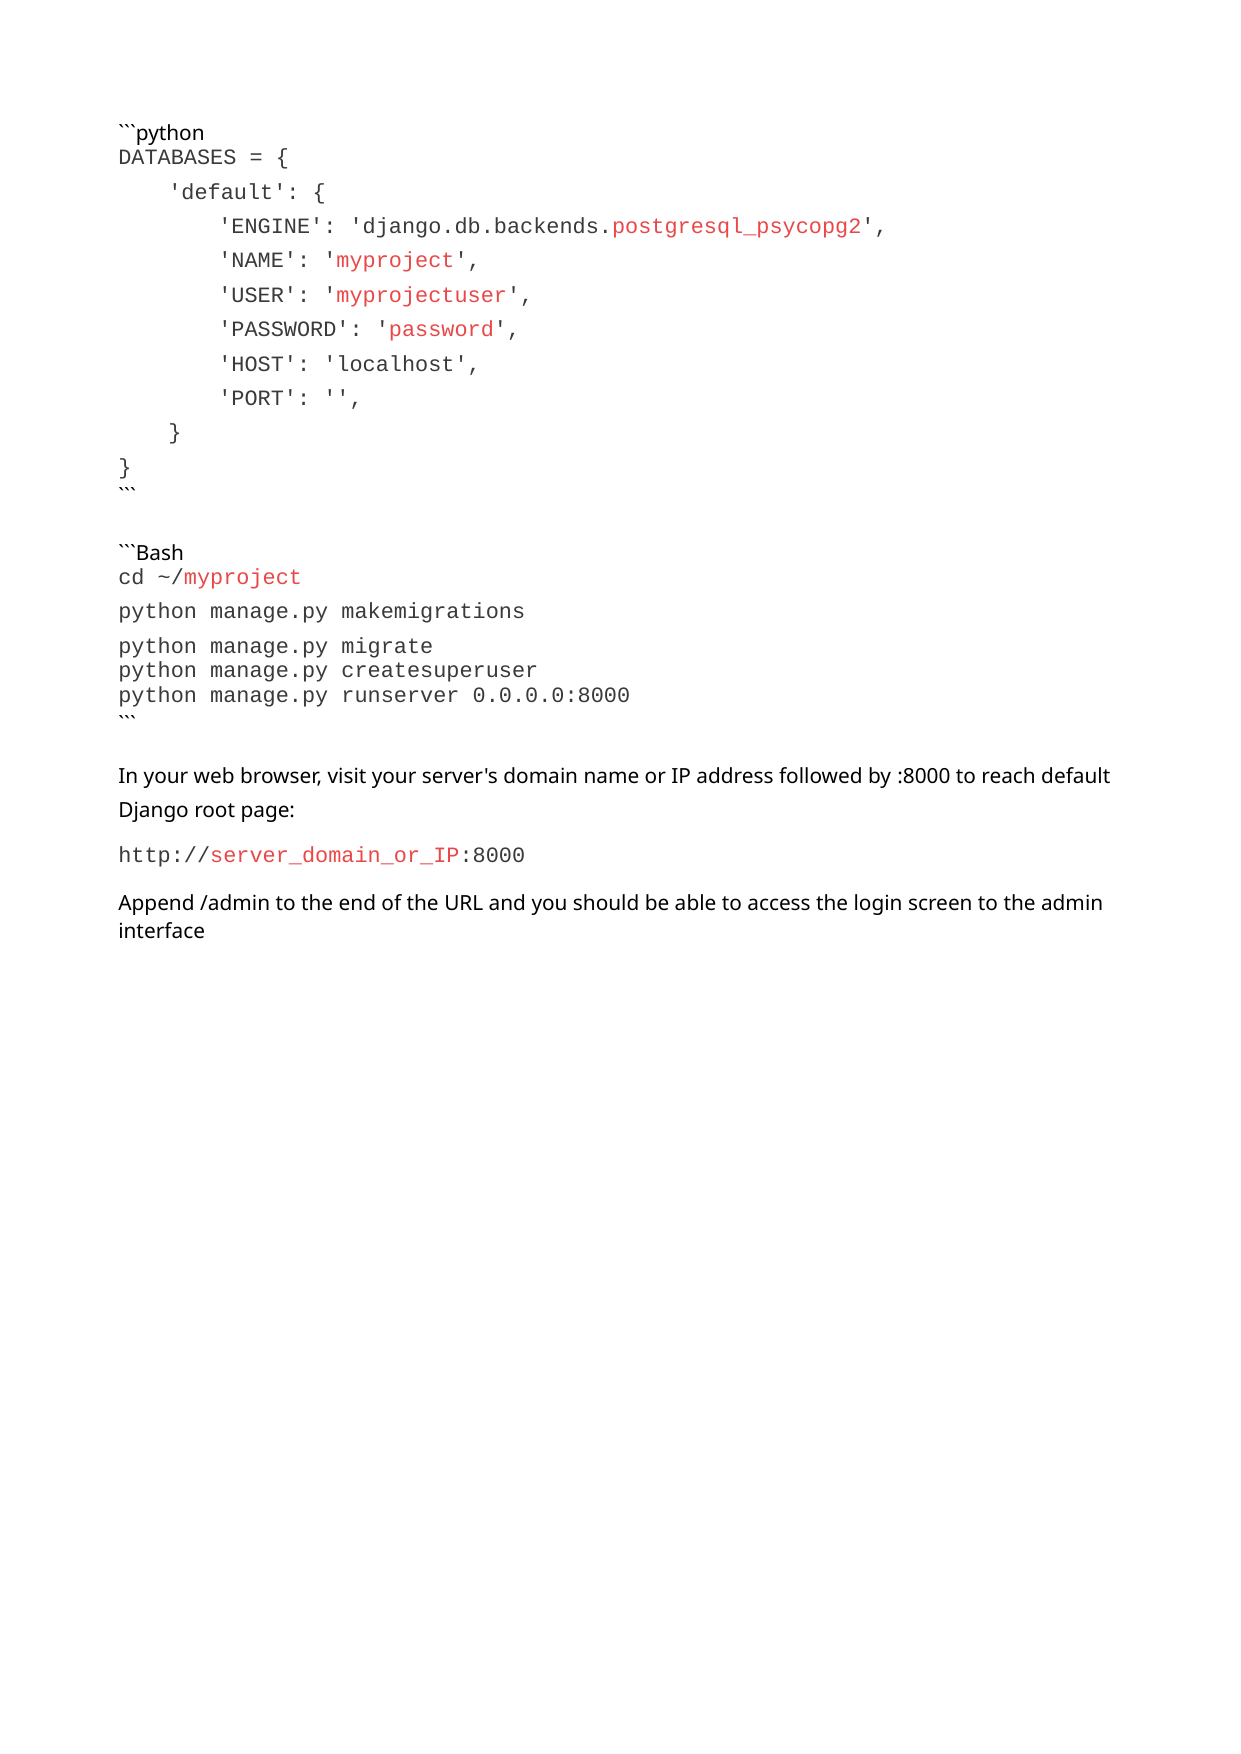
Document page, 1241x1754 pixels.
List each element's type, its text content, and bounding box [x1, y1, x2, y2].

text ``` [118, 481, 1122, 509]
text python manage.py makemigrations [118, 591, 1122, 625]
text Append /admin to the end of the URL and you should be able to access the login screen to the admin interface [118, 888, 1122, 945]
text } [118, 412, 1122, 446]
text ``` [118, 709, 1122, 738]
text 'HOST': 'localhost', [118, 343, 1122, 378]
text 'PORT': '', [118, 378, 1122, 412]
text 'USER': 'myprojectuser', [118, 274, 1122, 309]
text In your web browser, visit your server's domain name or IP address followed by :8000 to reach default Django root page: [118, 761, 1122, 824]
text 'ENGINE': 'django.db.backends.postgresql_psycopg2', [118, 206, 1122, 240]
text } [118, 446, 1122, 481]
text 'default': { [118, 171, 1122, 206]
text 'NAME': 'myproject', [118, 240, 1122, 274]
text python manage.py migrate [118, 625, 1122, 659]
text cd ~/myproject [118, 566, 1122, 591]
text http://server_domain_or_IP:8000 [118, 844, 1122, 869]
text ```python [118, 118, 1122, 147]
text python manage.py createsuperuser [118, 659, 1122, 684]
text 'PASSWORD': 'password', [118, 309, 1122, 343]
text python manage.py runserver 0.0.0.0:8000 [118, 684, 1122, 709]
text ```Bash [118, 538, 1122, 566]
text DATABASES = { [118, 147, 1122, 171]
